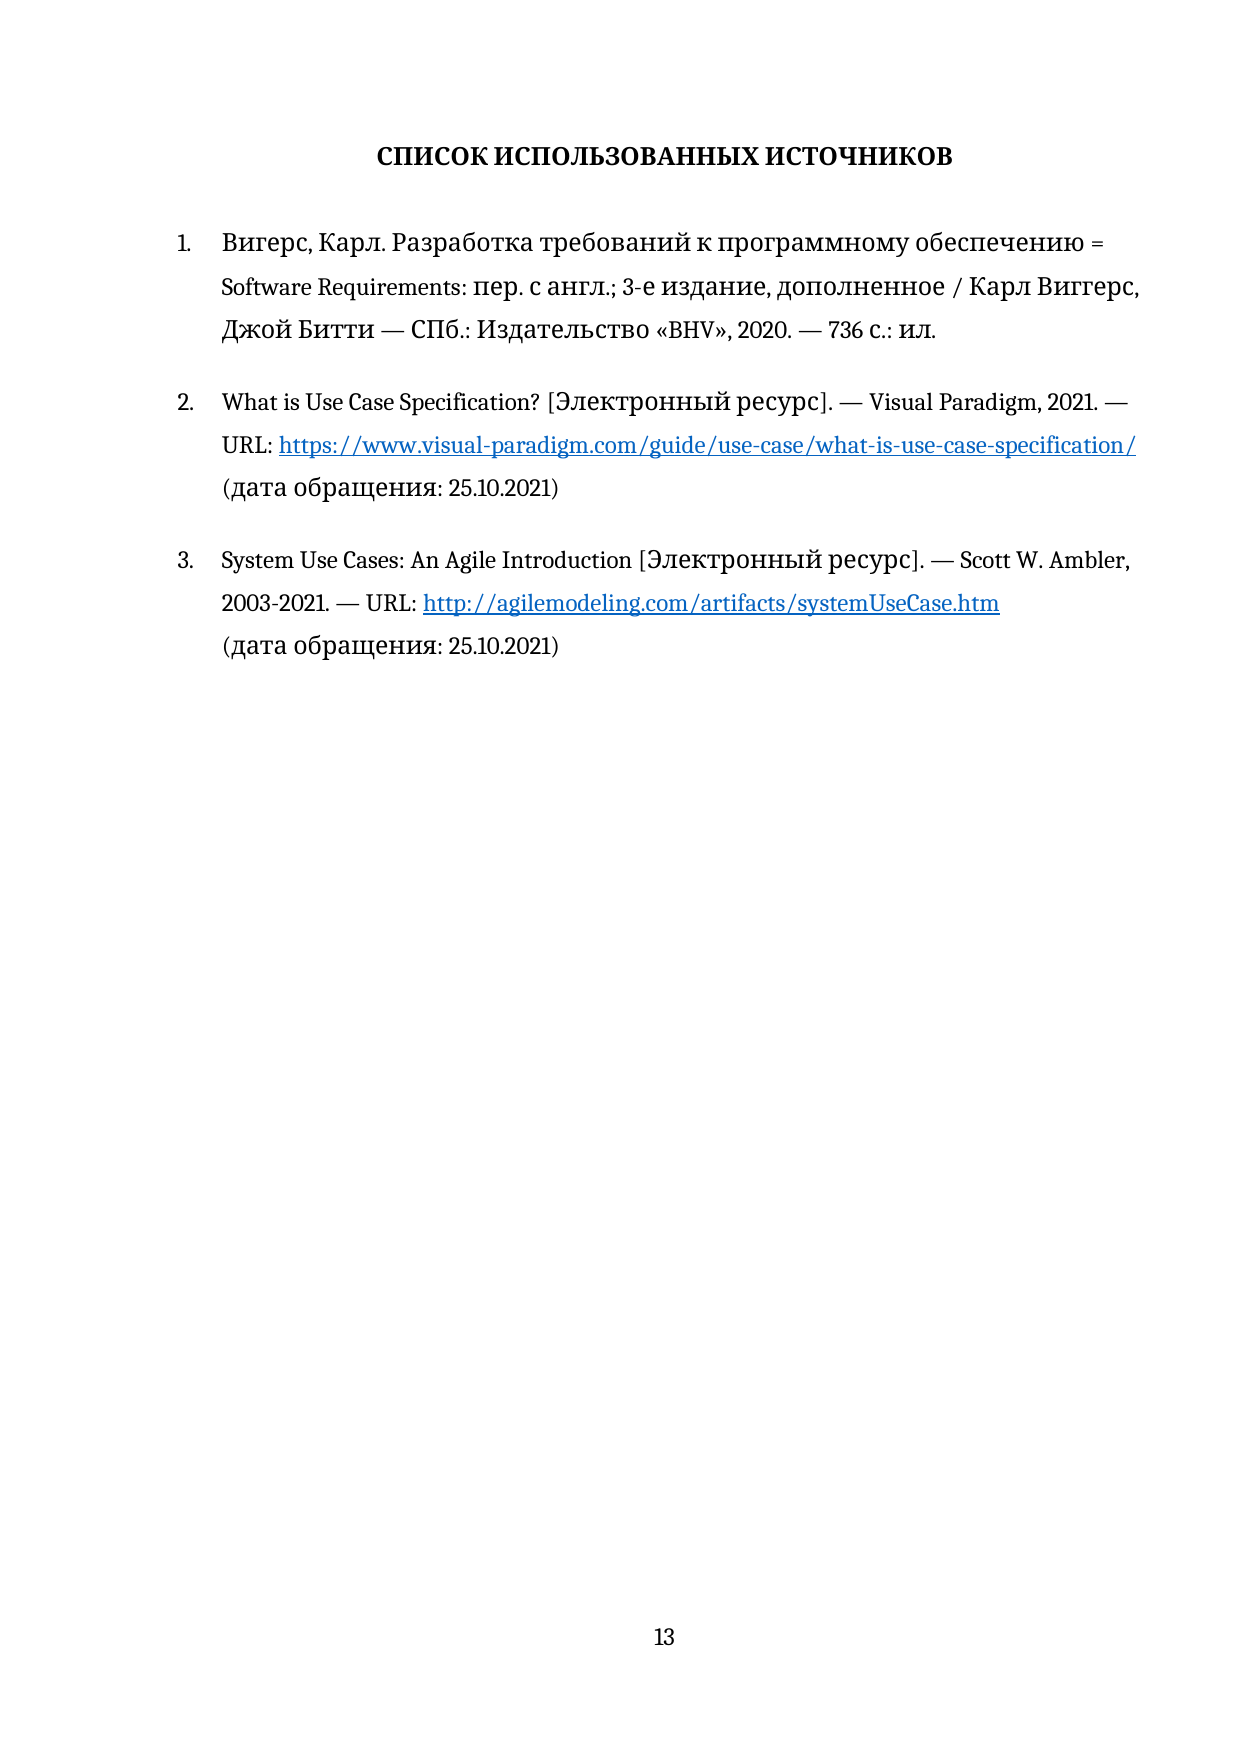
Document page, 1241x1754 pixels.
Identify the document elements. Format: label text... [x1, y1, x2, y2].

list What is Use Case Specification? [Электронный ресурс]. — Visual Paradigm, 2021. — URL: https://www.visual-paradigm.com/guide/use-case/what-is-use-case-specification/ (дата обращения: 25.10.2021) [177, 387, 1152, 502]
list System Use Cases: An Agile Introduction [Электронный ресурс]. — Scott W. Ambler, 2003-2021. — URL: http://agilemodeling.com/artifacts/systemUseCase.htm (дата обращения: 25.10.2021) [177, 546, 1152, 661]
text СПИСОК ИСПОЛЬЗОВАННЫХ ИСТОЧНИКОВ [177, 143, 1152, 172]
list Вигерс, Карл. Разработка требований к программному обеспечению = Software Requirements: пер. с англ.; 3-е издание, дополненное / Карл Виггерс, Джой Битти — СПб.: Издательство «BHV», 2020. — 736 с.: ил. [177, 229, 1152, 344]
